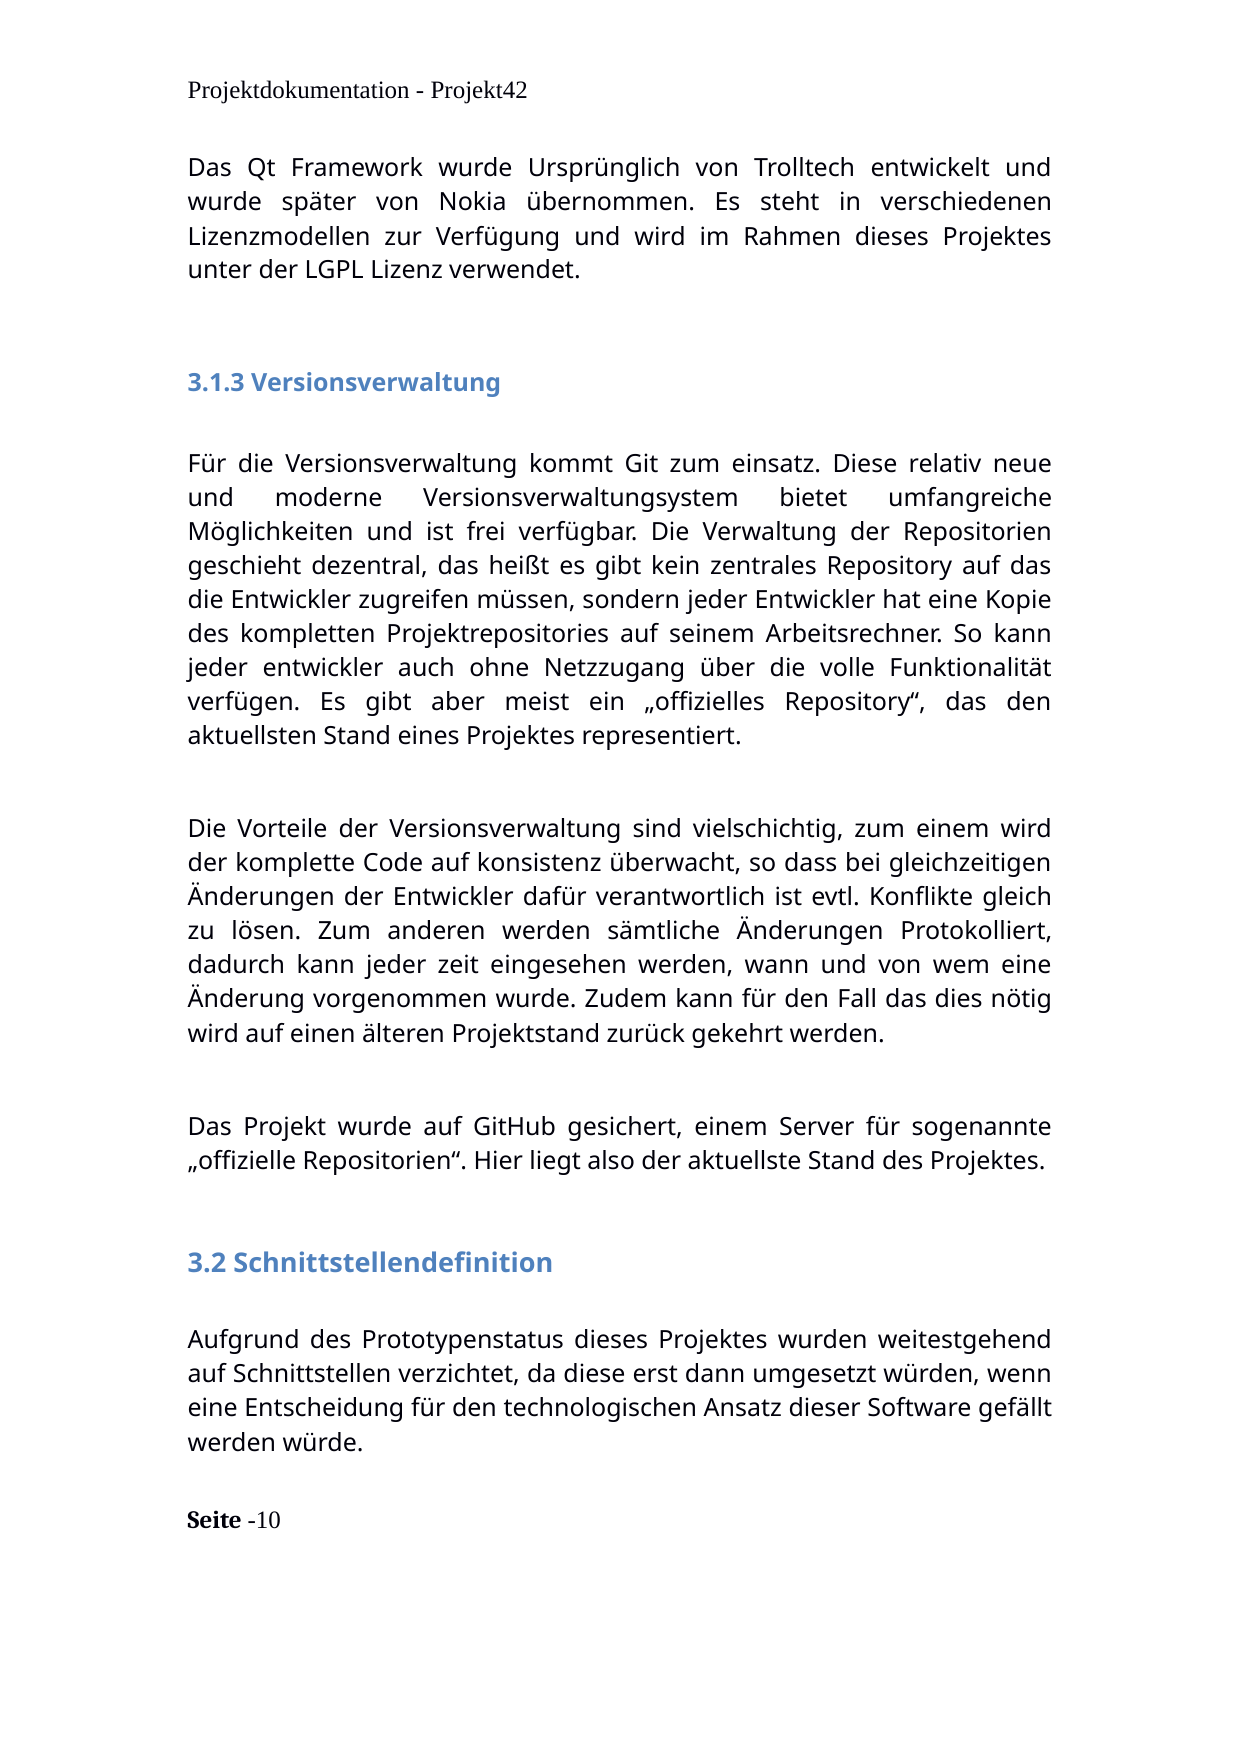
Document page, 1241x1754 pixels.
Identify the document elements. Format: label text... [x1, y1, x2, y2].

text Die Vorteile der Versionsverwaltung sind vielschichtig, zum einem wird der komplette Code auf konsistenz überwacht, so dass bei gleichzeitigen Änderungen der Entwickler dafür verantwortlich ist evtl. Konflikte gleich zu lösen. Zum anderen werden sämtliche Änderungen Protokolliert, dadurch kann jeder zeit eingesehen werden, wann und von wem eine Änderung vorgenommen wurde. Zudem kann für den Fall das dies nötig wird auf einen älteren Projektstand zurück gekehrt werden. [187, 811, 1053, 1049]
subtitle 3.2 Schnittstellendefinition [187, 1244, 1053, 1281]
text Das Qt Framework wurde Ursprünglich von Trolltech entwickelt und wurde später von Nokia übernommen. Es steht in verschiedenen Lizenzmodellen zur Verfügung und wird im Rahmen dieses Projektes unter der LGPL Lizenz verwendet. [187, 150, 1053, 286]
subtitle 3.1.3 Versionsverwaltung [187, 364, 1053, 399]
text Für die Versionsverwaltung kommt Git zum einsatz. Diese relativ neue und moderne Versionsverwaltungsystem bietet umfangreiche Möglichkeiten und ist frei verfügbar. Die Verwaltung der Repositorien geschieht dezentral, das heißt es gibt kein zentrales Repository auf das die Entwickler zugreifen müssen, sondern jeder Entwickler hat eine Kopie des kompletten Projektrepositories auf seinem Arbeitsrechner. So kann jeder entwickler auch ohne Netzzugang über die volle Funktionalität verfügen. Es gibt aber meist ein „offizielles Repository“, das den aktuellsten Stand eines Projektes representiert. [187, 445, 1053, 752]
text Das Projekt wurde auf GitHub gesichert, einem Server für sogenannte „offizielle Repositorien“. Hier liegt also der aktuellste Stand des Projektes. [187, 1108, 1053, 1176]
text Aufgrund des Prototypenstatus dieses Projektes wurden weitestgehend auf Schnittstellen verzichtet, da diese erst dann umgesetzt würden, wenn eine Entscheidung für den technologischen Ansatz dieser Software gefällt werden würde. [187, 1322, 1053, 1458]
